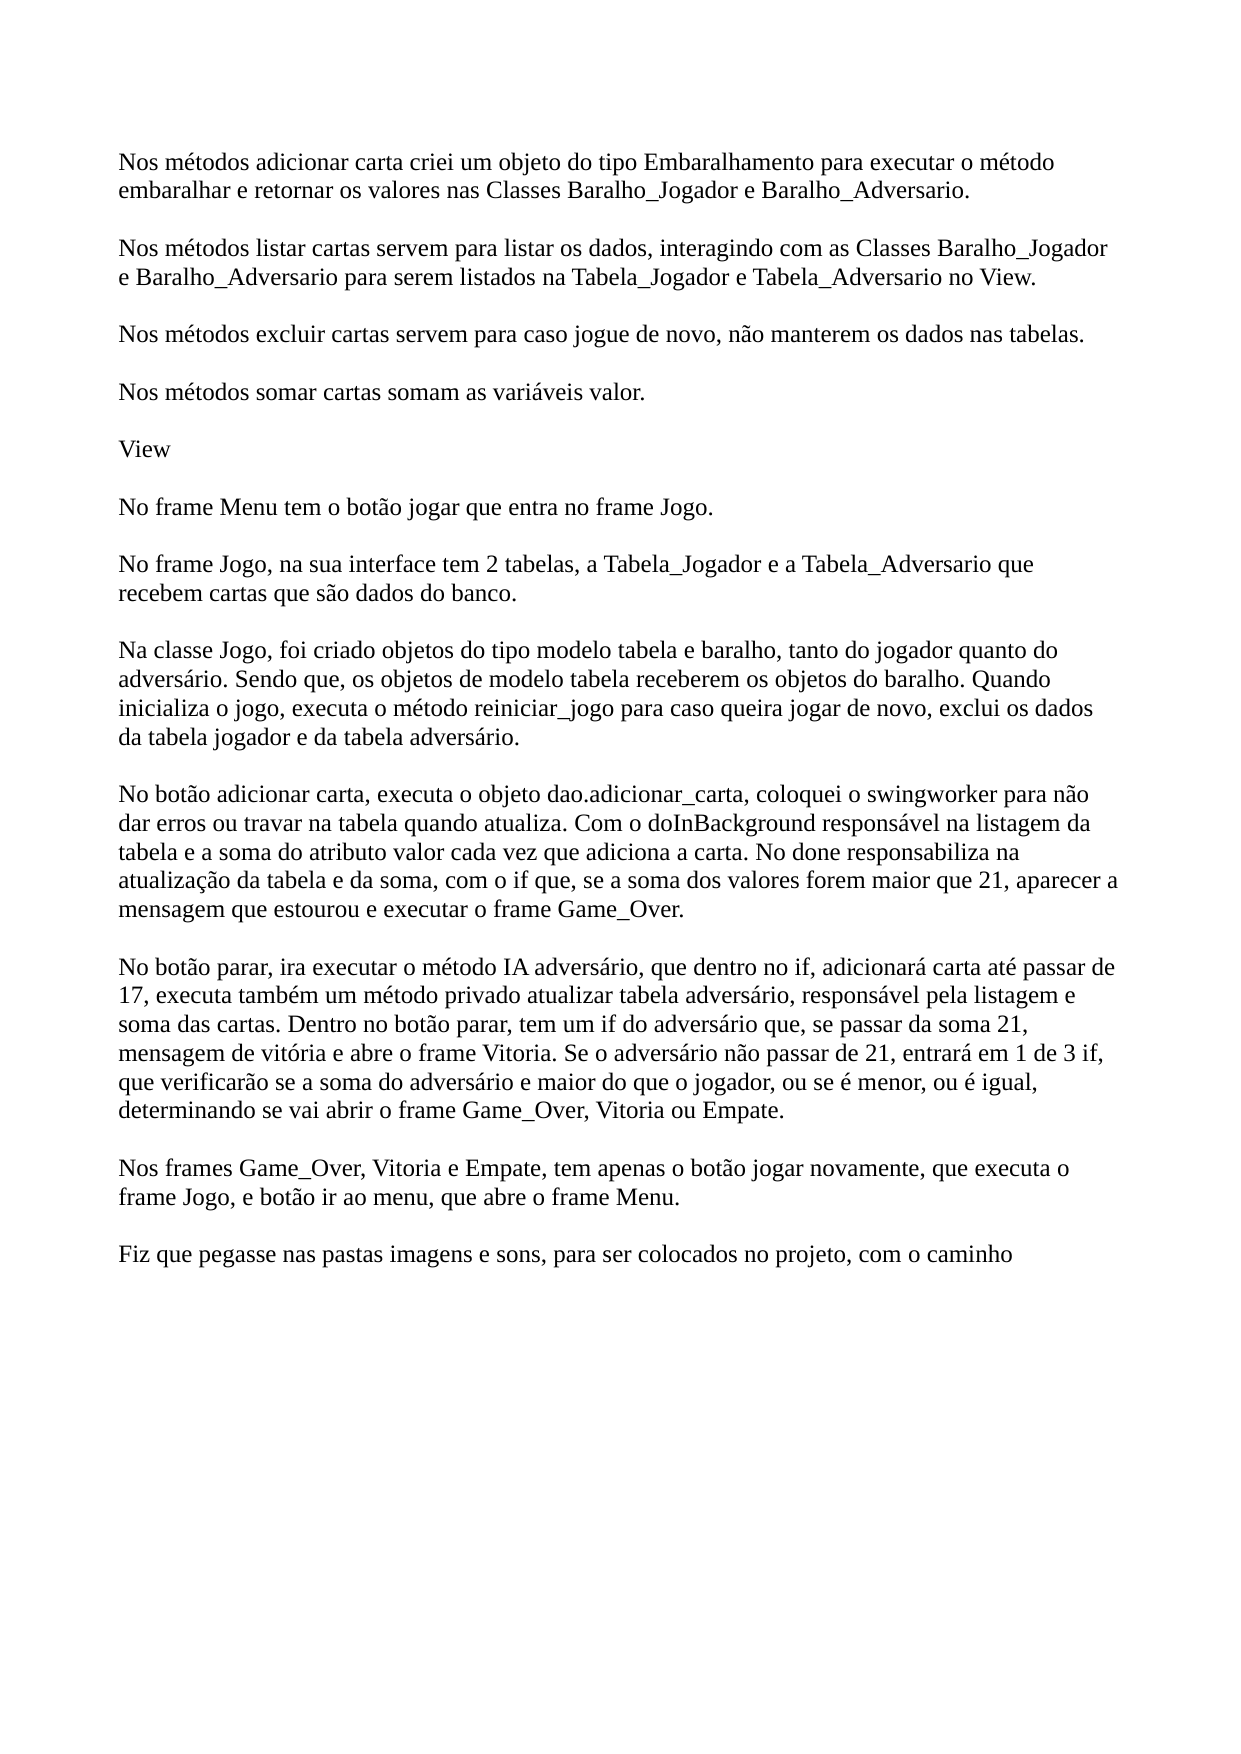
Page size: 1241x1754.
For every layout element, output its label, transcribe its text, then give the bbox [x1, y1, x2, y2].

text No frame Jogo, na sua interface tem 2 tabelas, a Tabela_Jogador e a Tabela_Adversario que recebem cartas que são dados do banco. [118, 549, 1122, 607]
text Nos métodos excluir cartas servem para caso jogue de novo, não manterem os dados nas tabelas. [118, 319, 1122, 348]
text Na classe Jogo, foi criado objetos do tipo modelo tabela e baralho, tanto do jogador quanto do adversário. Sendo que, os objetos de modelo tabela receberem os objetos do baralho. Quando inicializa o jogo, executa o método reiniciar_jogo para caso queira jogar de novo, exclui os dados da tabela jogador e da tabela adversário. [118, 636, 1122, 751]
text No botão parar, ira executar o método IA adversário, que dentro no if, adicionará carta até passar de 17, executa também um método privado atualizar tabela adversário, responsável pela listagem e soma das cartas. Dentro no botão parar, tem um if do adversário que, se passar da soma 21, mensagem de vitória e abre o frame Vitoria. Se o adversário não passar de 21, entrará em 1 de 3 if, que verificarão se a soma do adversário e maior do que o jogador, ou se é menor, ou é igual, determinando se vai abrir o frame Game_Over, Vitoria ou Empate. [118, 952, 1122, 1124]
text Fiz que pegasse nas pastas imagens e sons, para ser colocados no projeto, com o caminho [118, 1239, 1122, 1268]
text Nos métodos somar cartas somam as variáveis valor. [118, 377, 1122, 406]
text Nos métodos listar cartas servem para listar os dados, interagindo com as Classes Baralho_Jogador e Baralho_Adversario para serem listados na Tabela_Jogador e Tabela_Adversario no View. [118, 233, 1122, 291]
text No frame Menu tem o botão jogar que entra no frame Jogo. [118, 492, 1122, 521]
text View [118, 434, 1122, 463]
text Nos frames Game_Over, Vitoria e Empate, tem apenas o botão jogar novamente, que executa o frame Jogo, e botão ir ao menu, que abre o frame Menu. [118, 1153, 1122, 1211]
text Nos métodos adicionar carta criei um objeto do tipo Embaralhamento para executar o método embaralhar e retornar os valores nas Classes Baralho_Jogador e Baralho_Adversario. [118, 147, 1122, 204]
text No botão adicionar carta, executa o objeto dao.adicionar_carta, coloquei o swingworker para não dar erros ou travar na tabela quando atualiza. Com o doInBackground responsável na listagem da tabela e a soma do atributo valor cada vez que adiciona a carta. No done responsabiliza na atualização da tabela e da soma, com o if que, se a soma dos valores forem maior que 21, aparecer a mensagem que estourou e executar o frame Game_Over. [118, 779, 1122, 923]
